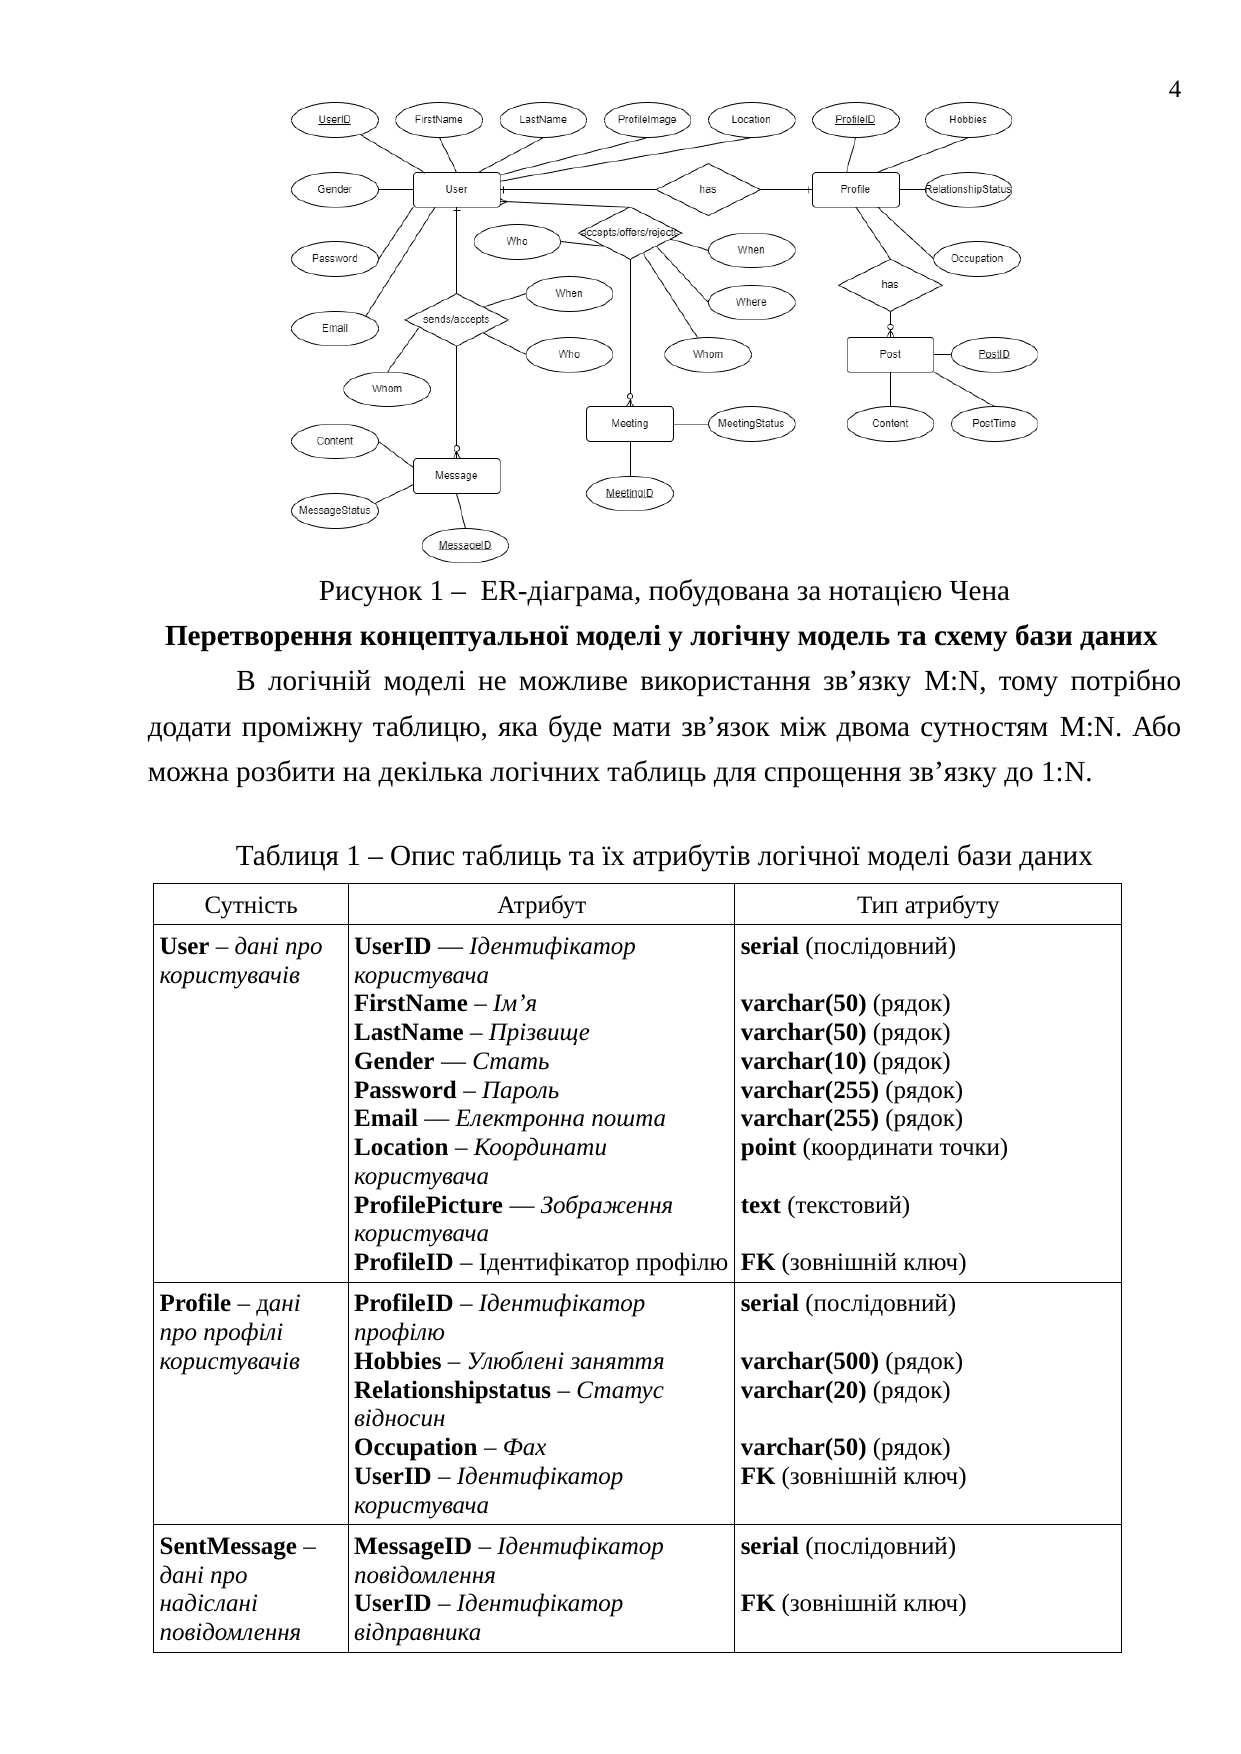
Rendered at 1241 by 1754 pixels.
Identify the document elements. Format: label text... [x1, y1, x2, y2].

text В логічній моделі не можливе використання зв’язку M:N, тому потрібно додати проміжну таблицю, яка буде мати зв’язок між двома сутностям M:N. Або можна розбити на декілька логічних таблиць для спрощення зв’язку до 1:N. [148, 663, 1181, 787]
table_cell Profile – дані про профілі користувачів [154, 1283, 348, 1524]
table_header Сутність [154, 884, 348, 924]
table_cell MessageID – Ідентифікатор повідомлення UserID – Ідентифікатор відправника [349, 1525, 734, 1652]
table_cell serial (послідовний) FK (зовнішній ключ) [735, 1525, 1121, 1652]
table_header Тип атрибуту [735, 884, 1121, 924]
table_cell ProfileID – Ідентифікатор профілю Hobbies – Улюблені заняття Relationshipstatus – Статус відносин Occupation – Фах UserID – Ідентифікатор користувача [349, 1283, 734, 1524]
table_cell serial (послідовний) varchar(50) (рядок) varchar(50) (рядок) varchar(10) (рядок) varchar(255) (рядок) varchar(255) (рядок) point (координати точки) text (текстовий) FK (зовнішній ключ) [735, 925, 1121, 1282]
table_header Атрибут [349, 884, 734, 924]
text Рисунок 1 ‒ ER-діаграма, побудована за нотацією Чена [148, 573, 1181, 607]
table_cell User – дані про користувачів [154, 925, 348, 1282]
picture [291, 102, 1038, 563]
text Таблиця 1 ‒ Опис таблиць та їх атрибутів логічної моделі бази даних [148, 838, 1181, 871]
table_cell UserID — Ідентифікатор користувача FirstName – Ім’я LastName – Прізвище Gender — Стать Password – Пароль Email — Електронна пошта Location – Координати користувача ProfilePicture — Зображення користувача ProfileID – Ідентифікатор профілю [349, 925, 734, 1282]
table_cell SentMessage – дані про надіслані повідомлення [154, 1525, 348, 1652]
table_cell serial (послідовний) varchar(500) (рядок) varchar(20) (рядок) varchar(50) (рядок) FK (зовнішній ключ) [735, 1283, 1121, 1524]
text Перетворення концептуальної моделі у логічну модель та схему бази даних [142, 618, 1181, 652]
